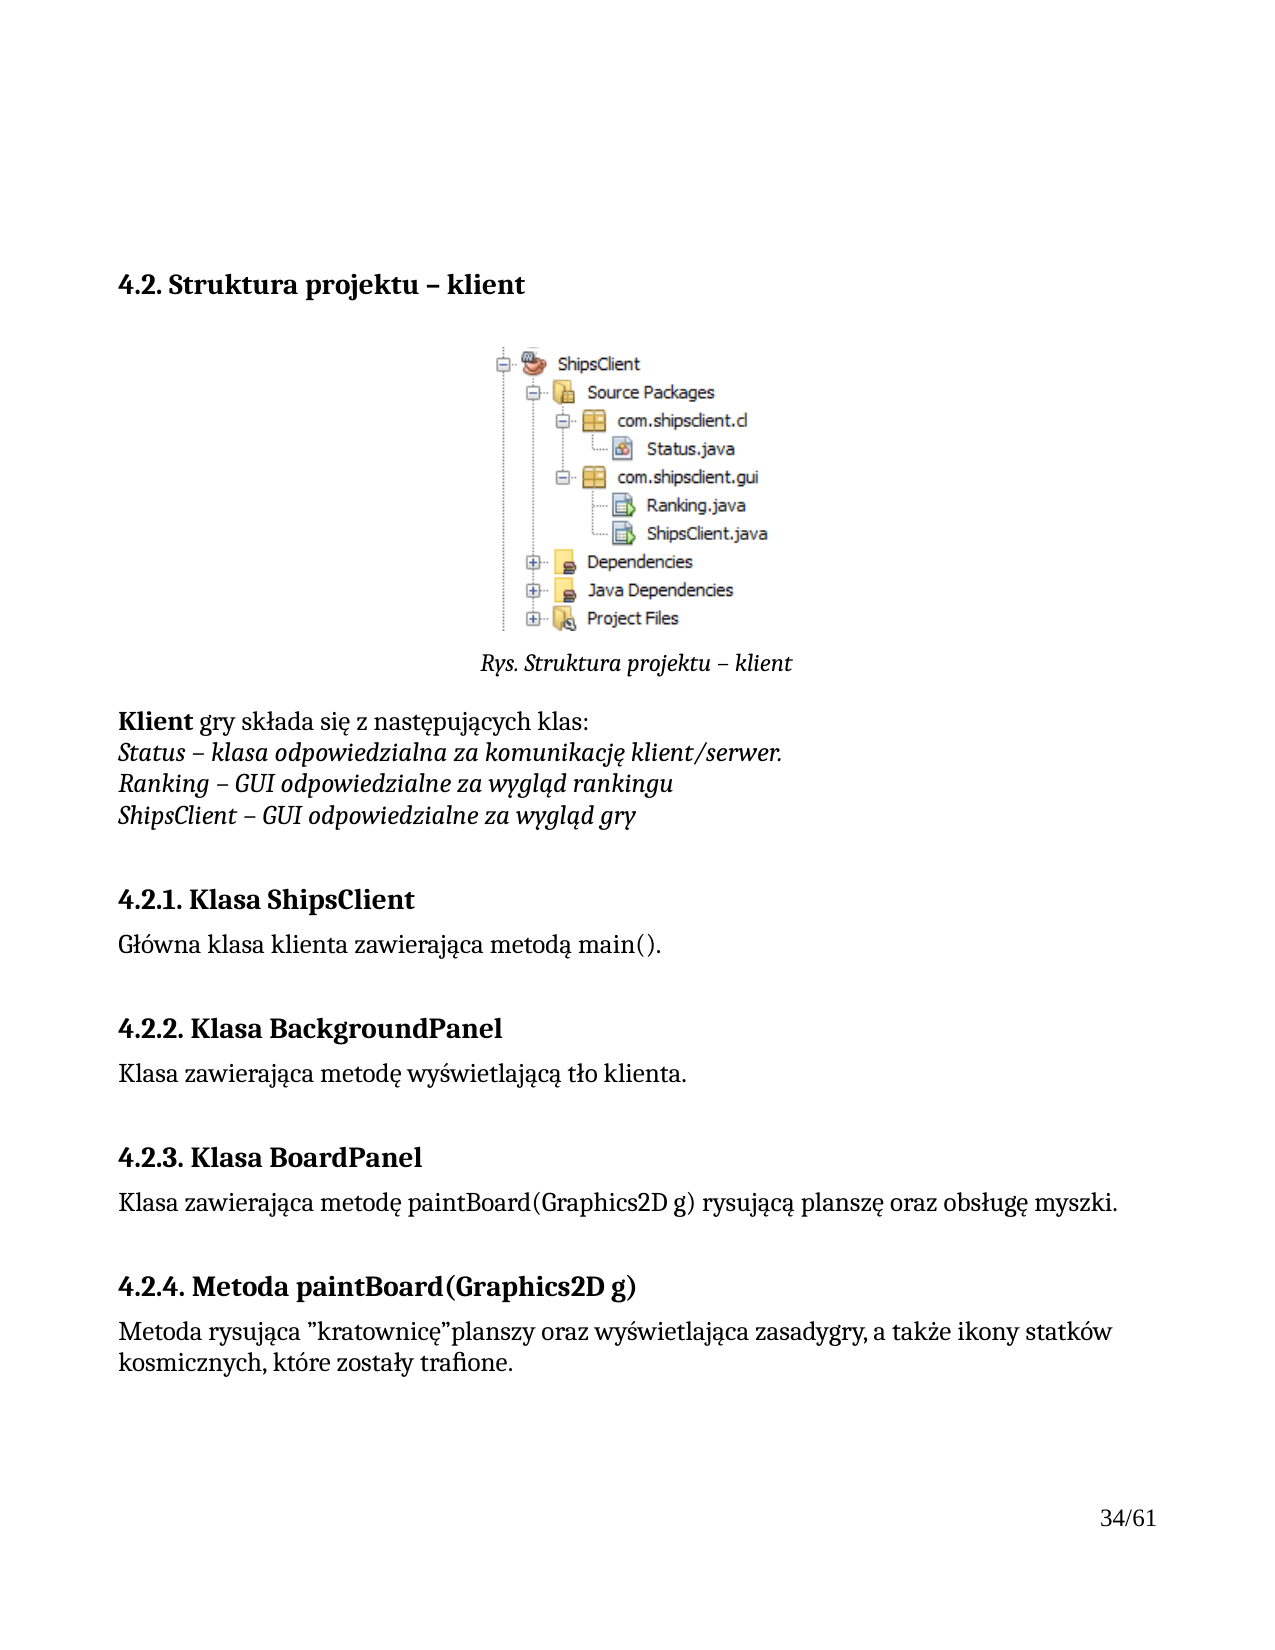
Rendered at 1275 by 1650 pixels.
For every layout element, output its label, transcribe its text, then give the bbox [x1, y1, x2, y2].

text Główna klasa klienta zawierająca metodą main(). [118, 929, 1157, 960]
picture [492, 347, 783, 631]
text Metoda rysująca ”kratownicę”planszy oraz wyświetlająca zasadygry, a także ikony statków kosmicznych, które zostały traﬁone. [118, 1316, 1157, 1379]
text Klasa zawierająca metodę paintBoard(Graphics2D g) rysującą planszę oraz obsługę myszki. [118, 1187, 1157, 1218]
subtitle 4.2.4. Metoda paintBoard(Graphics2D g) [118, 1270, 1157, 1304]
subtitle 4.2.1. Klasa ShipsClient [118, 883, 1157, 916]
subtitle 4.2.3. Klasa BoardPanel [118, 1141, 1157, 1175]
text Klient gry składa się z następujących klas: [118, 706, 1157, 737]
text Status – klasa odpowiedzialna za komunikację klient/serwer. [118, 737, 1157, 768]
text Rys. Struktura projektu – klient [118, 649, 1157, 677]
subtitle 4.2. Struktura projektu – klient [118, 268, 1157, 302]
text Ranking – GUI odpowiedzialne za wygląd rankingu [118, 768, 1157, 800]
subtitle 4.2.2. Klasa BackgroundPanel [118, 1012, 1157, 1046]
text Klasa zawierająca metodę wyświetlającą tło klienta. [118, 1058, 1157, 1089]
text ShipsClient – GUI odpowiedzialne za wygląd gry [118, 800, 1157, 831]
